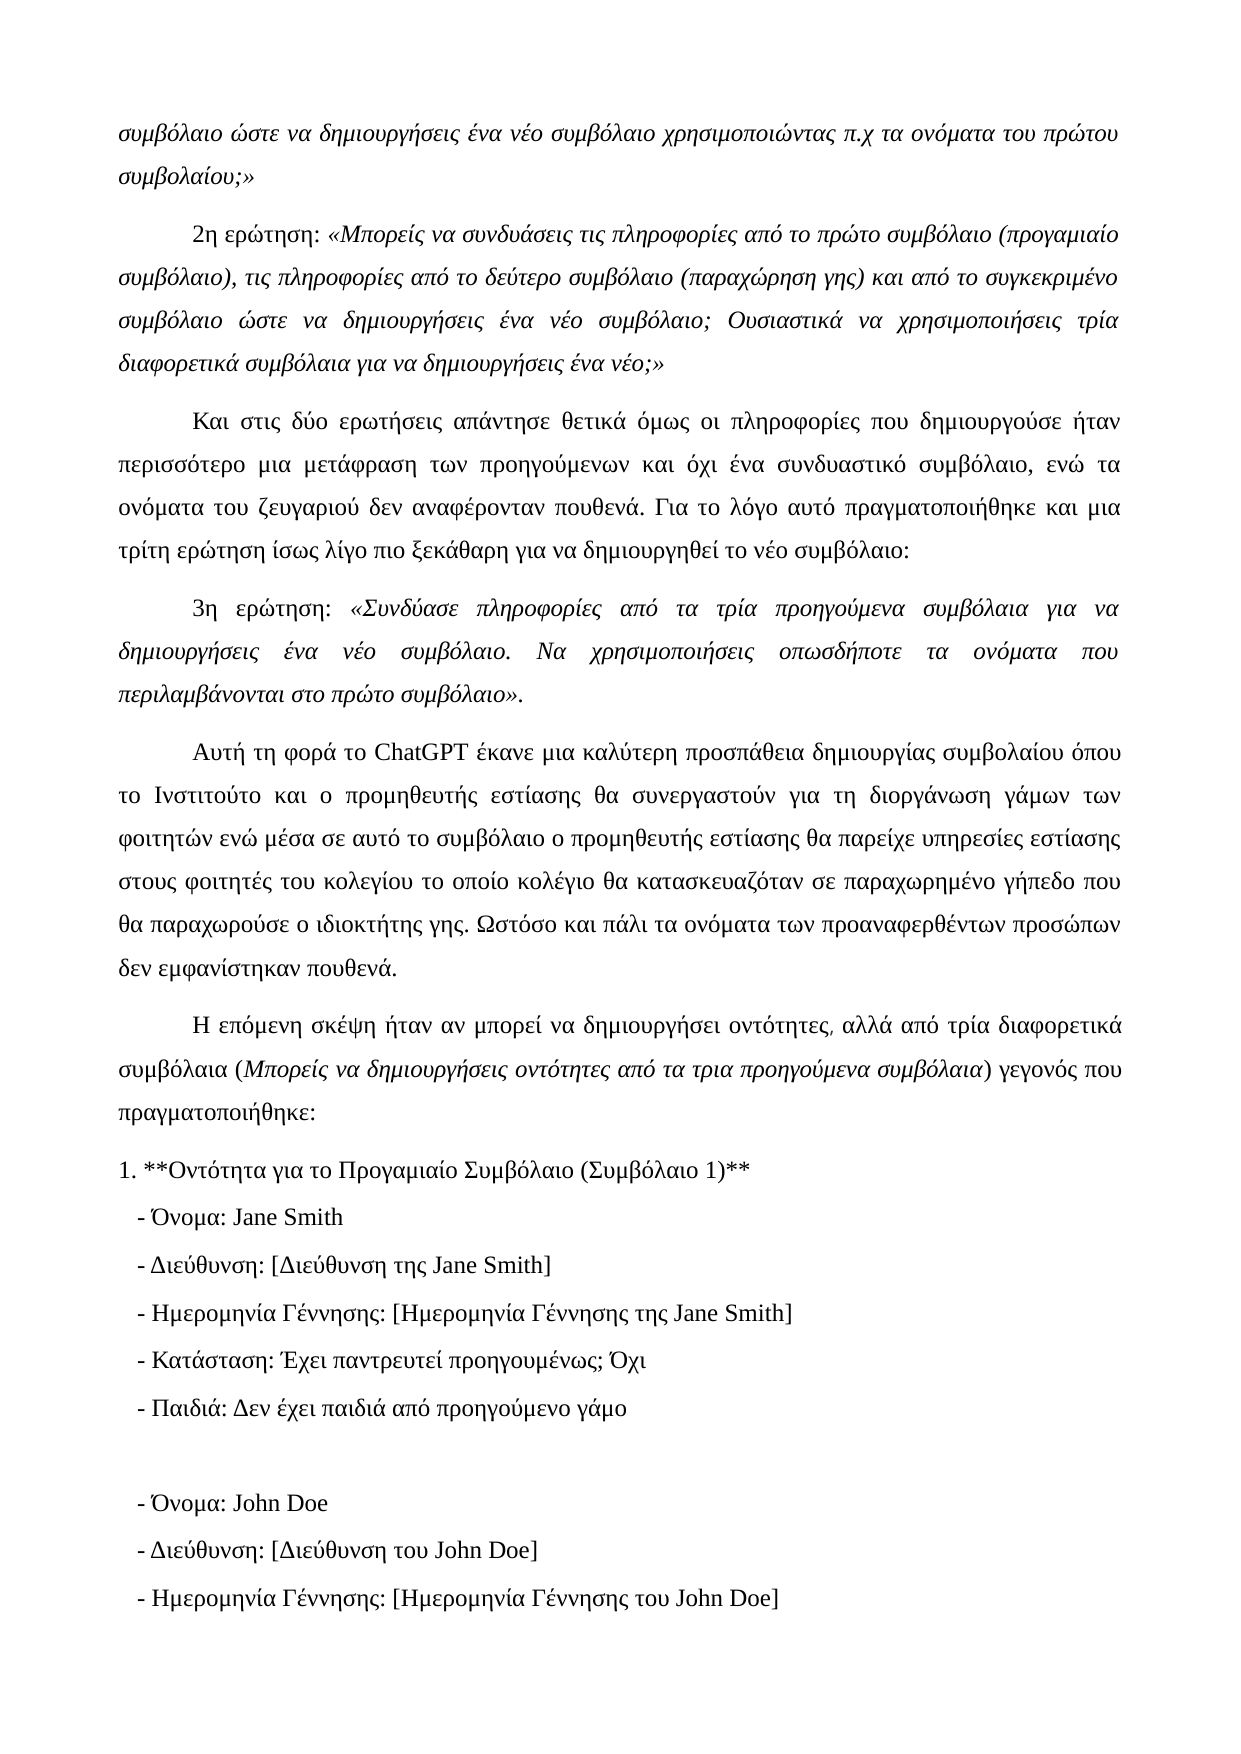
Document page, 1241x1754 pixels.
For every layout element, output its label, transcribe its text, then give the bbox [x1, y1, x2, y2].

text - Όνομα: John Doe [118, 1488, 1122, 1517]
text - Ημερομηνία Γέννησης: [Ημερομηνία Γέννησης του John Doe] [118, 1583, 1122, 1612]
text - Διεύθυνση: [Διεύθυνση του John Doe] [118, 1536, 1122, 1564]
text Η επόμενη σκέψη ήταν αν μπορεί να δημιουργήσει οντότητες, αλλά από τρία διαφορετικά συμβόλαια (Μπορείς να δημιουργήσεις οντότητες από τα τρια προηγούμενα συμβόλαια) γεγονός που πραγματοποιήθηκε: [118, 1010, 1122, 1126]
text - Κατάσταση: Έχει παντρευτεί προηγουμένως; Όχι [118, 1345, 1122, 1374]
text 3η ερώτηση: «Συνδύασε πληροφορίες από τα τρία προηγούμενα συμβόλαια για να δημιουργήσεις ένα νέο συμβόλαιο. Να χρησιμοποιήσεις οπωσδήποτε τα ονόματα που περιλαμβάνονται στο πρώτο συμβόλαιο». [118, 593, 1122, 708]
text - Ημερομηνία Γέννησης: [Ημερομηνία Γέννησης της Jane Smith] [118, 1298, 1122, 1326]
text συμβόλαιο ώστε να δημιουργήσεις ένα νέο συμβόλαιο χρησιμοποιώντας π.χ τα ονόματα του πρώτου συμβολαίου;» [118, 118, 1122, 190]
text - Όνομα: Jane Smith [118, 1202, 1122, 1231]
text - Παιδιά: Δεν έχει παιδιά από προηγούμενο γάμο [118, 1393, 1122, 1422]
text 2η ερώτηση: «Μπορείς να συνδυάσεις τις πληροφορίες από το πρώτο συμβόλαιο (προγαμιαίο συμβόλαιο), τις πληροφορίες από το δεύτερο συμβόλαιο (παραχώρηση γης) και από το συγκεκριμένο συμβόλαιο ώστε να δημιουργήσεις ένα νέο συμβόλαιο; Ουσιαστικά να χρησιμοποιήσεις τρία διαφορετικά συμβόλαια για να δημιουργήσεις ένα νέο;» [118, 219, 1122, 377]
text Αυτή τη φορά το ChatGPT έκανε μια καλύτερη προσπάθεια δημιουργίας συμβολαίου όπου το Ινστιτούτο και ο προμηθευτής εστίασης θα συνεργαστούν για τη διοργάνωση γάμων των φοιτητών ενώ μέσα σε αυτό το συμβόλαιο ο προμηθευτής εστίασης θα παρείχε υπηρεσίες εστίασης στους φοιτητές του κολεγίου το οποίο κολέγιο θα κατασκευαζόταν σε παραχωρημένο γήπεδο που θα παραχωρούσε ο ιδιοκτήτης γης. Ωστόσο και πάλι τα ονόματα των προαναφερθέντων προσώπων δεν εμφανίστηκαν πουθενά. [118, 737, 1122, 981]
text - Διεύθυνση: [Διεύθυνση της Jane Smith] [118, 1250, 1122, 1279]
text 1. **Οντότητα για το Προγαμιαίο Συμβόλαιο (Συμβόλαιο 1)** [118, 1155, 1122, 1183]
text Και στις δύο ερωτήσεις απάντησε θετικά όμως οι πληροφορίες που δημιουργούσε ήταν περισσότερο μια μετάφραση των προηγούμενων και όχι ένα συνδυαστικό συμβόλαιο, ενώ τα ονόματα του ζευγαριού δεν αναφέρονταν πουθενά. Για το λόγο αυτό πραγματοποιήθηκε και μια τρίτη ερώτηση ίσως λίγο πιο ξεκάθαρη για να δημιουργηθεί το νέο συμβόλαιο: [118, 406, 1122, 564]
